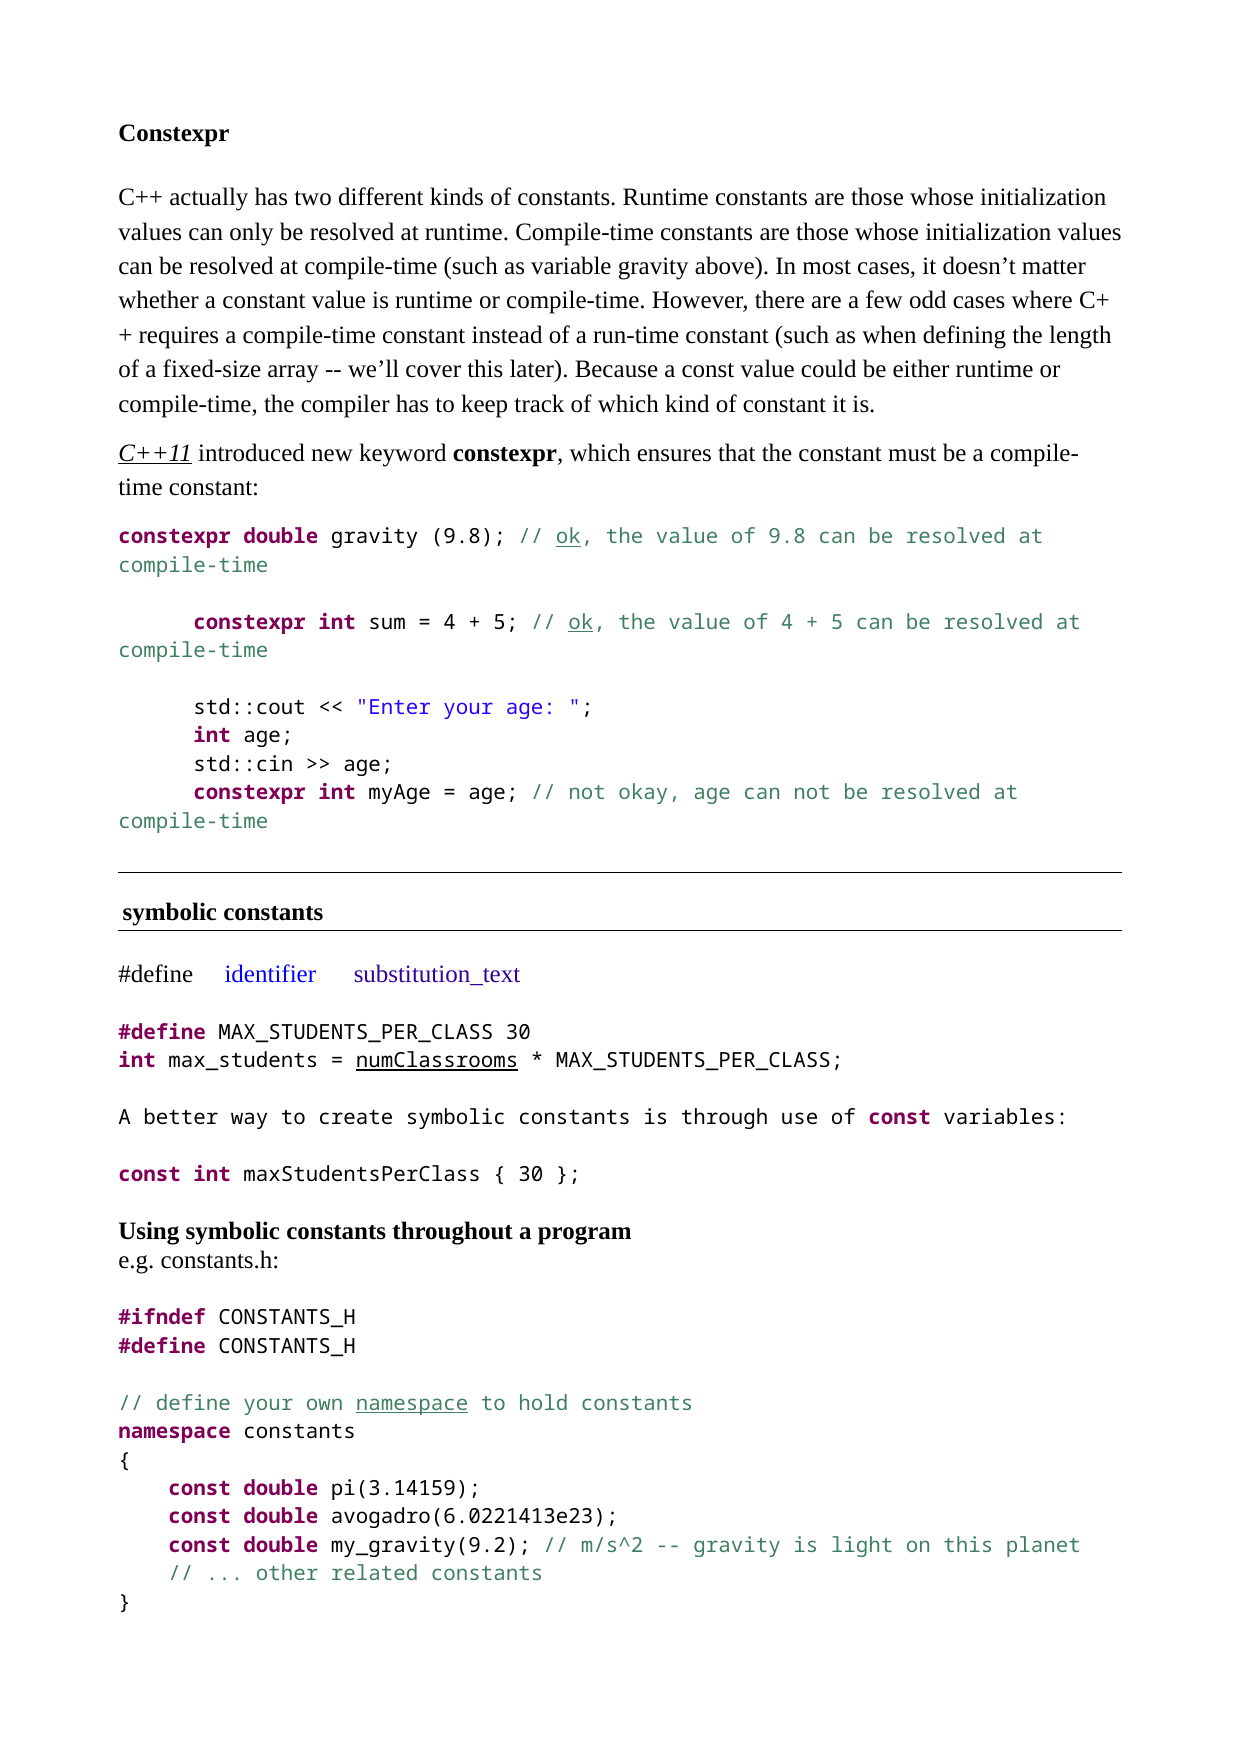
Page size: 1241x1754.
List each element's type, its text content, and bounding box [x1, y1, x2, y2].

text Constexpr [118, 118, 1122, 147]
text #define identifier substitution_text [118, 959, 1122, 988]
text constexpr int sum = 4 + 5; // ok, the value of 4 + 5 can be resolved at compile-time [118, 607, 1122, 664]
text const int maxStudentsPerClass { 30 }; [118, 1159, 1122, 1188]
text int max_students = numClassrooms * MAX_STUDENTS_PER_CLASS; [118, 1045, 1122, 1074]
text const double avogadro(6.0221413e23); [118, 1502, 1122, 1530]
text C++ actually has two different kinds of constants. Runtime constants are those whose initialization values can only be resolved at runtime. Compile-time constants are those whose initialization values can be resolved at compile-time (such as variable gravity above). In most cases, it doesn’t matter whether a constant value is runtime or compile-time. However, there are a few odd cases where C++ requires a compile-time constant instead of a run-time constant (such as when defining the length of a fixed-size array -- we’ll cover this later). Because a const value could be either runtime or compile-time, the compiler has to keep track of which kind of constant it is. [118, 182, 1122, 418]
text const double pi(3.14159); [118, 1473, 1122, 1502]
text Using symbolic constants throughout a program [118, 1216, 1122, 1245]
text constexpr double gravity (9.8); // ok, the value of 9.8 can be resolved at compile-time [118, 522, 1122, 578]
text #ifndef CONSTANTS_H [118, 1302, 1122, 1331]
text int age; [118, 721, 1122, 749]
text A better way to create symbolic constants is through use of const variables: [118, 1102, 1122, 1131]
text #define CONSTANTS_H [118, 1331, 1122, 1359]
text // define your own namespace to hold constants [118, 1388, 1122, 1416]
text // ... other related constants [118, 1558, 1122, 1587]
text namespace constants [118, 1416, 1122, 1445]
text } [118, 1587, 1122, 1615]
text std::cout << "Enter your age: "; [118, 692, 1122, 721]
text e.g. constants.h: [118, 1245, 1122, 1274]
text #define MAX_STUDENTS_PER_CLASS 30 [118, 1017, 1122, 1045]
text C++11 introduced new keyword constexpr, which ensures that the constant must be a compile-time constant: [118, 438, 1122, 501]
text { [118, 1445, 1122, 1473]
text symbolic constants [118, 892, 1122, 930]
text const double my_gravity(9.2); // m/s^2 -- gravity is light on this planet [118, 1530, 1122, 1558]
text std::cin >> age; [118, 749, 1122, 777]
text constexpr int myAge = age; // not okay, age can not be resolved at compile-time [118, 777, 1122, 834]
